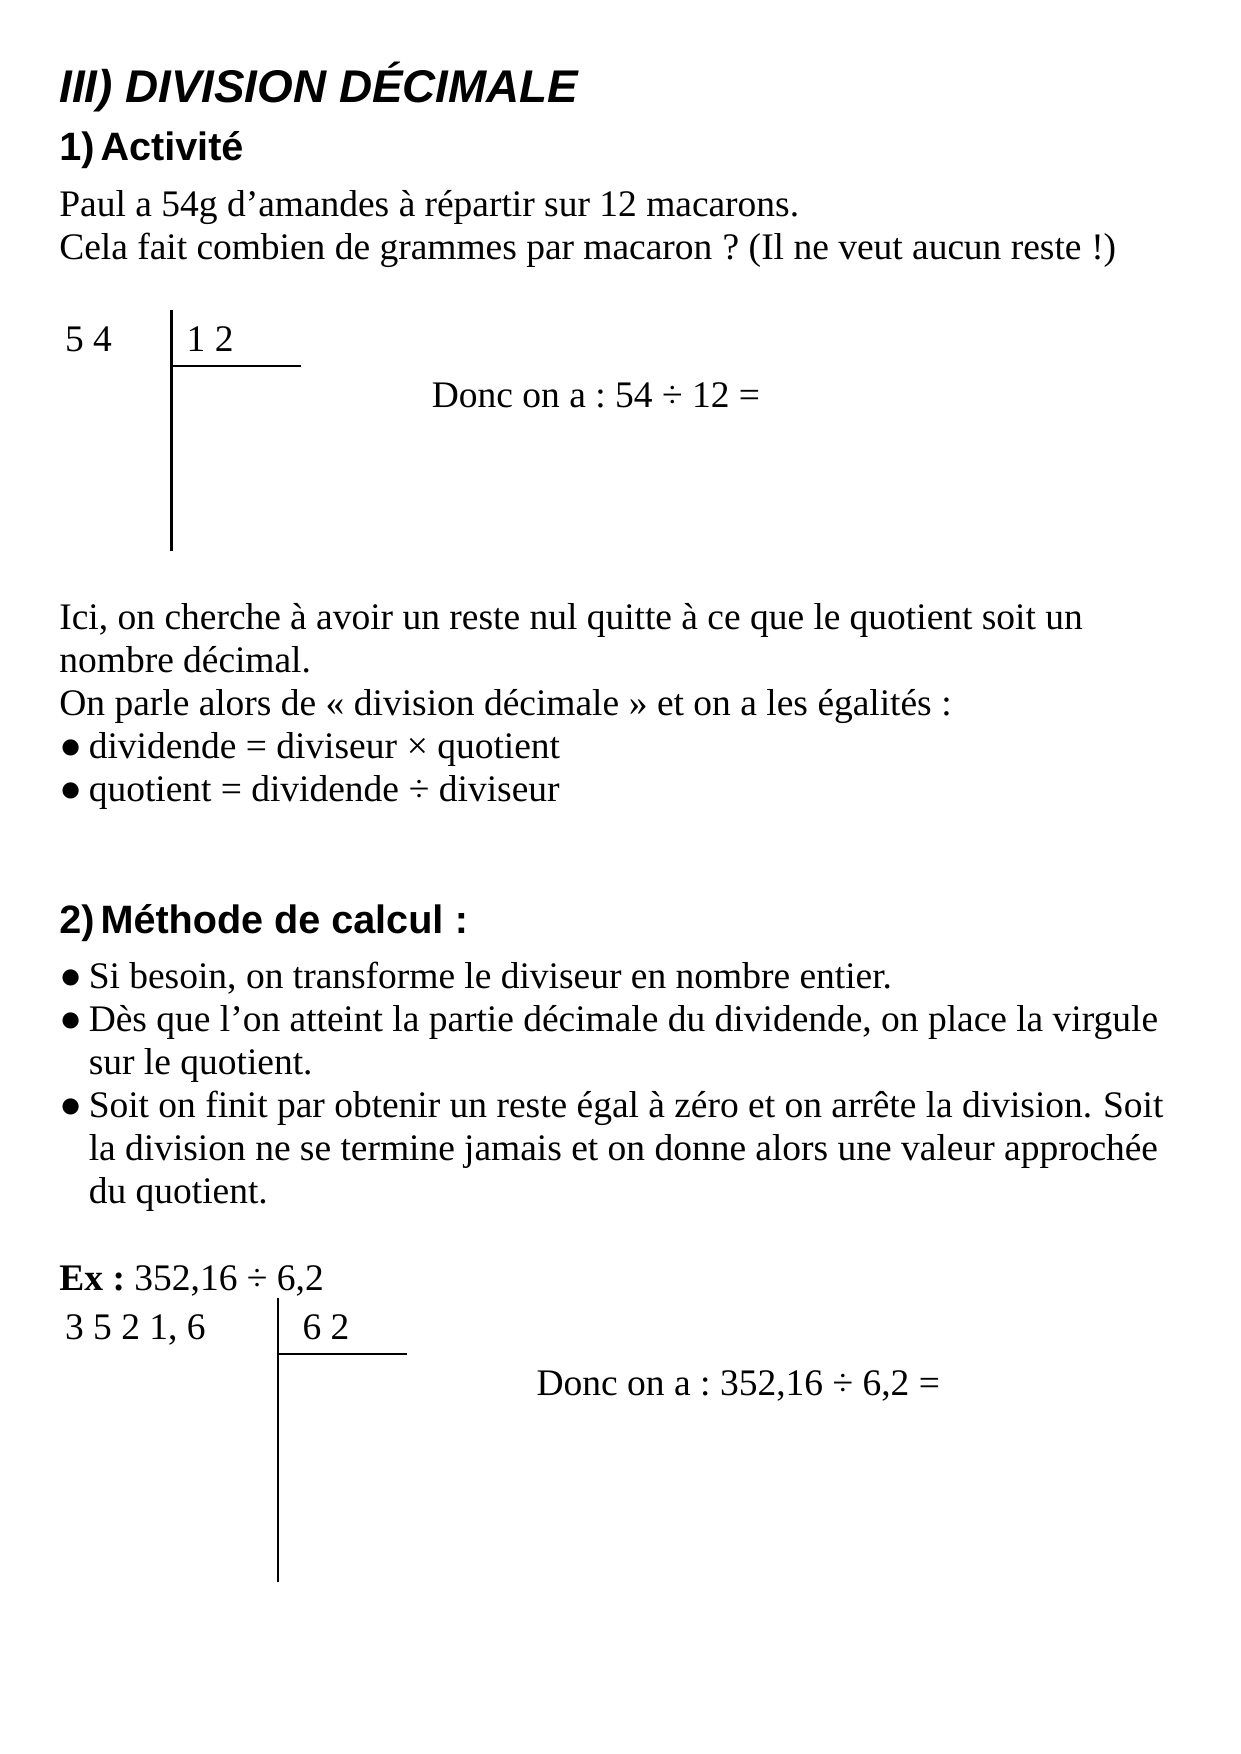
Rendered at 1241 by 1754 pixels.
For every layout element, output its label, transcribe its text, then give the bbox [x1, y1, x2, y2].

table_header 5 4 [59, 310, 170, 365]
list Soit on finit par obtenir un reste égal à zéro et on arrête la division. Soit la division ne se termine jamais et on donne alors une valeur approchée du quotient. [59, 1083, 1181, 1212]
table_cell Donc on a : 352,16 ÷ 6,2 = [407, 1353, 1181, 1582]
list Activité [59, 123, 1181, 169]
text Ex : 352,16 ÷ 6,2 [59, 1255, 1181, 1298]
table_header 6 2 [279, 1298, 407, 1353]
text On parle alors de « division décimale » et on a les égalités : [59, 680, 1181, 723]
list quotient = dividende ÷ diviseur [59, 767, 1181, 810]
table_cell [59, 1353, 277, 1582]
text Ici, on cherche à avoir un reste nul quitte à ce que le quotient soit un nombre décimal. [59, 594, 1181, 680]
table_header [407, 1298, 1181, 1353]
table_cell [173, 367, 301, 551]
table_cell [59, 365, 170, 551]
list Méthode de calcul : [59, 896, 1181, 942]
list Dès que l’on atteint la partie décimale du dividende, on place la virgule sur le quotient. [59, 996, 1181, 1083]
table_cell [279, 1355, 407, 1582]
table_header 1 2 [173, 310, 301, 365]
text Paul a 54g d’amandes à répartir sur 12 macarons. [59, 181, 1181, 224]
table_header 3 5 2 1, 6 [59, 1298, 277, 1353]
list Division décimale [59, 59, 1181, 112]
table_cell Donc on a : 54 ÷ 12 = [301, 365, 1181, 551]
list Si besoin, on transforme le diviseur en nombre entier. [59, 953, 1181, 996]
text Cela fait combien de grammes par macaron ? (Il ne veut aucun reste !) [59, 224, 1181, 267]
table_header [301, 310, 1181, 365]
list dividende = diviseur × quotient [59, 723, 1181, 767]
